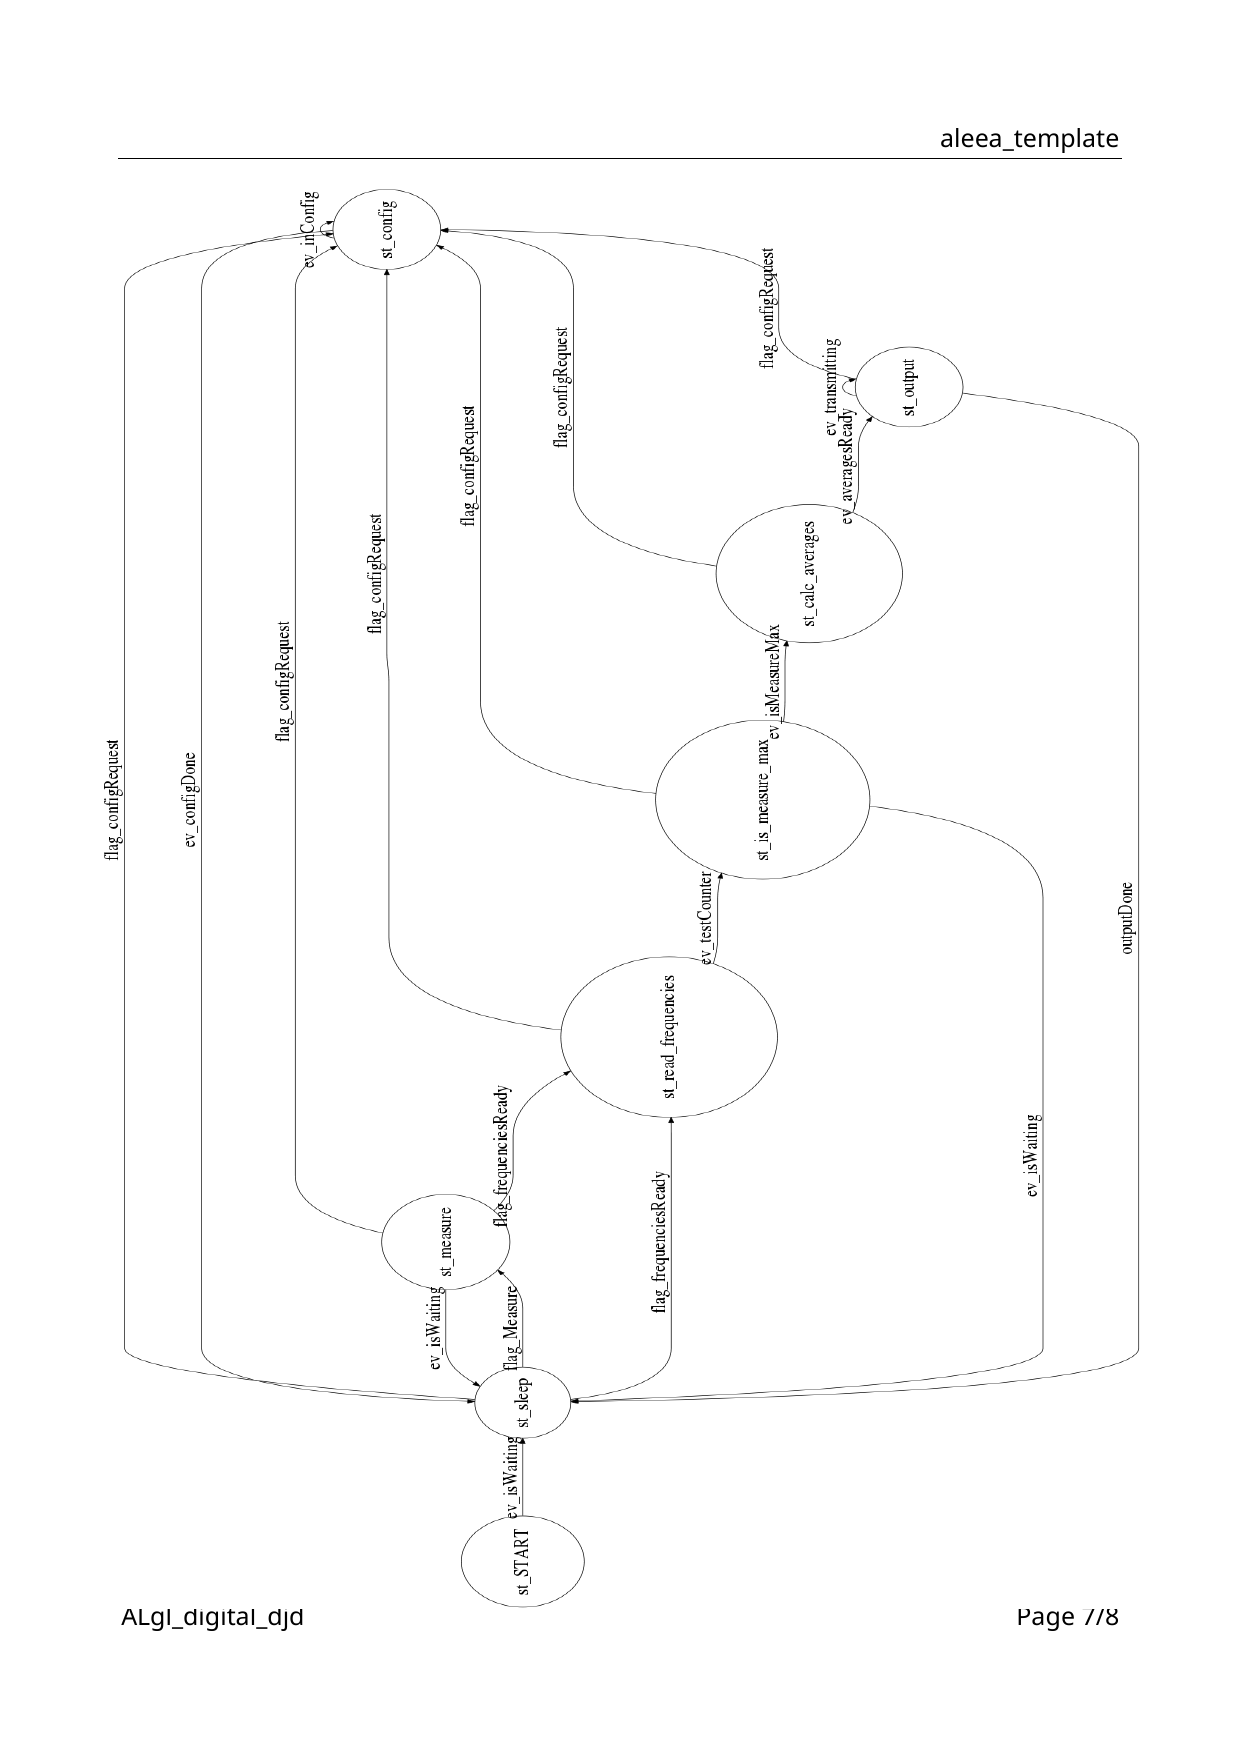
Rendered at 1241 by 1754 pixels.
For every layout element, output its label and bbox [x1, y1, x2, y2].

picture [99, 187, 1142, 1609]
